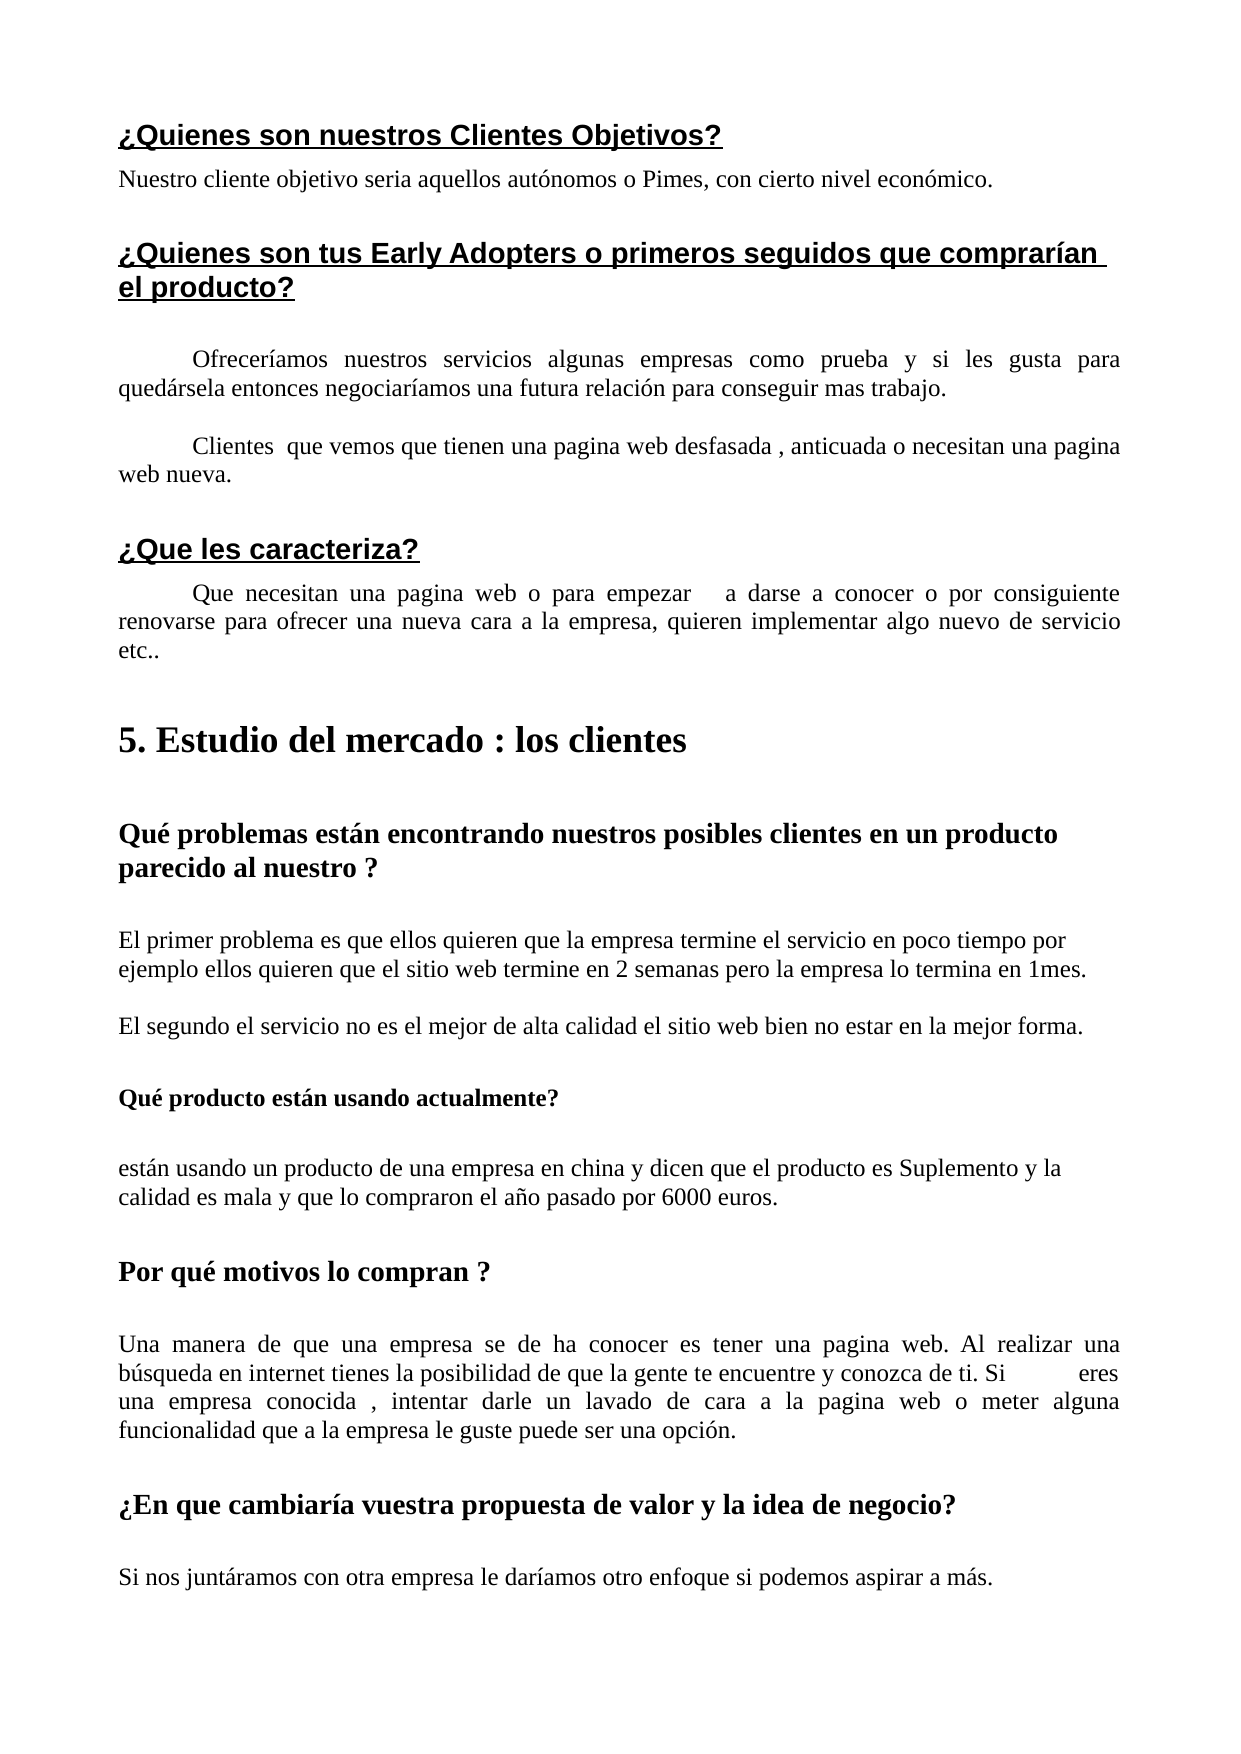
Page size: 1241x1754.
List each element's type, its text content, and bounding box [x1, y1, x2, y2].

subtitle ¿Quienes son nuestros Clientes Objetivos? [118, 118, 1122, 152]
subtitle 5. Estudio del mercado : los clientes [118, 718, 1122, 761]
text Si nos juntáramos con otra empresa le daríamos otro enfoque si podemos aspirar a más. [118, 1562, 1122, 1591]
subtitle ¿En que cambiaría vuestra propuesta de valor y la idea de negocio? [118, 1487, 1122, 1521]
text El segundo el servicio no es el mejor de alta calidad el sitio web bien no estar en la mejor forma. [118, 1011, 1122, 1040]
subtitle Qué producto están usando actualmente? [118, 1083, 1122, 1112]
subtitle Qué problemas están encontrando nuestros posibles clientes en un producto parecido al nuestro ? [118, 817, 1122, 884]
text están usando un producto de una empresa en china y dicen que el producto es Suplemento y la calidad es mala y que lo compraron el año pasado por 6000 euros. [118, 1153, 1122, 1211]
subtitle ¿Que les caracteriza? [118, 532, 1122, 565]
text Nuestro cliente objetivo seria aquellos autónomos o Pimes, con cierto nivel económico. [118, 164, 1122, 193]
text El primer problema es que ellos quieren que la empresa termine el servicio en poco tiempo por ejemplo ellos quieren que el sitio web termine en 2 semanas pero la empresa lo termina en 1mes. [118, 925, 1122, 982]
text Una manera de que una empresa se de ha conocer es tener una pagina web. Al realizar una búsqueda en internet tienes la posibilidad de que la gente te encuentre y conozca de ti. Si eres una empresa conocida , intentar darle un lavado de cara a la pagina web o meter alguna funcionalidad que a la empresa le guste puede ser una opción. [118, 1329, 1122, 1444]
text Ofreceríamos nuestros servicios algunas empresas como prueba y si les gusta para quedársela entonces negociaríamos una futura relación para conseguir mas trabajo. [118, 344, 1122, 402]
subtitle Por qué motivos lo compran ? [118, 1254, 1122, 1288]
text Clientes que vemos que tienen una pagina web desfasada , anticuada o necesitan una pagina web nueva. [118, 431, 1122, 488]
text Que necesitan una pagina web o para empezar a darse a conocer o por consiguiente renovarse para ofrecer una nueva cara a la empresa, quieren implementar algo nuevo de servicio etc.. [118, 578, 1122, 664]
subtitle ¿Quienes son tus Early Adopters o primeros seguidos que comprarían el producto? [118, 236, 1122, 303]
